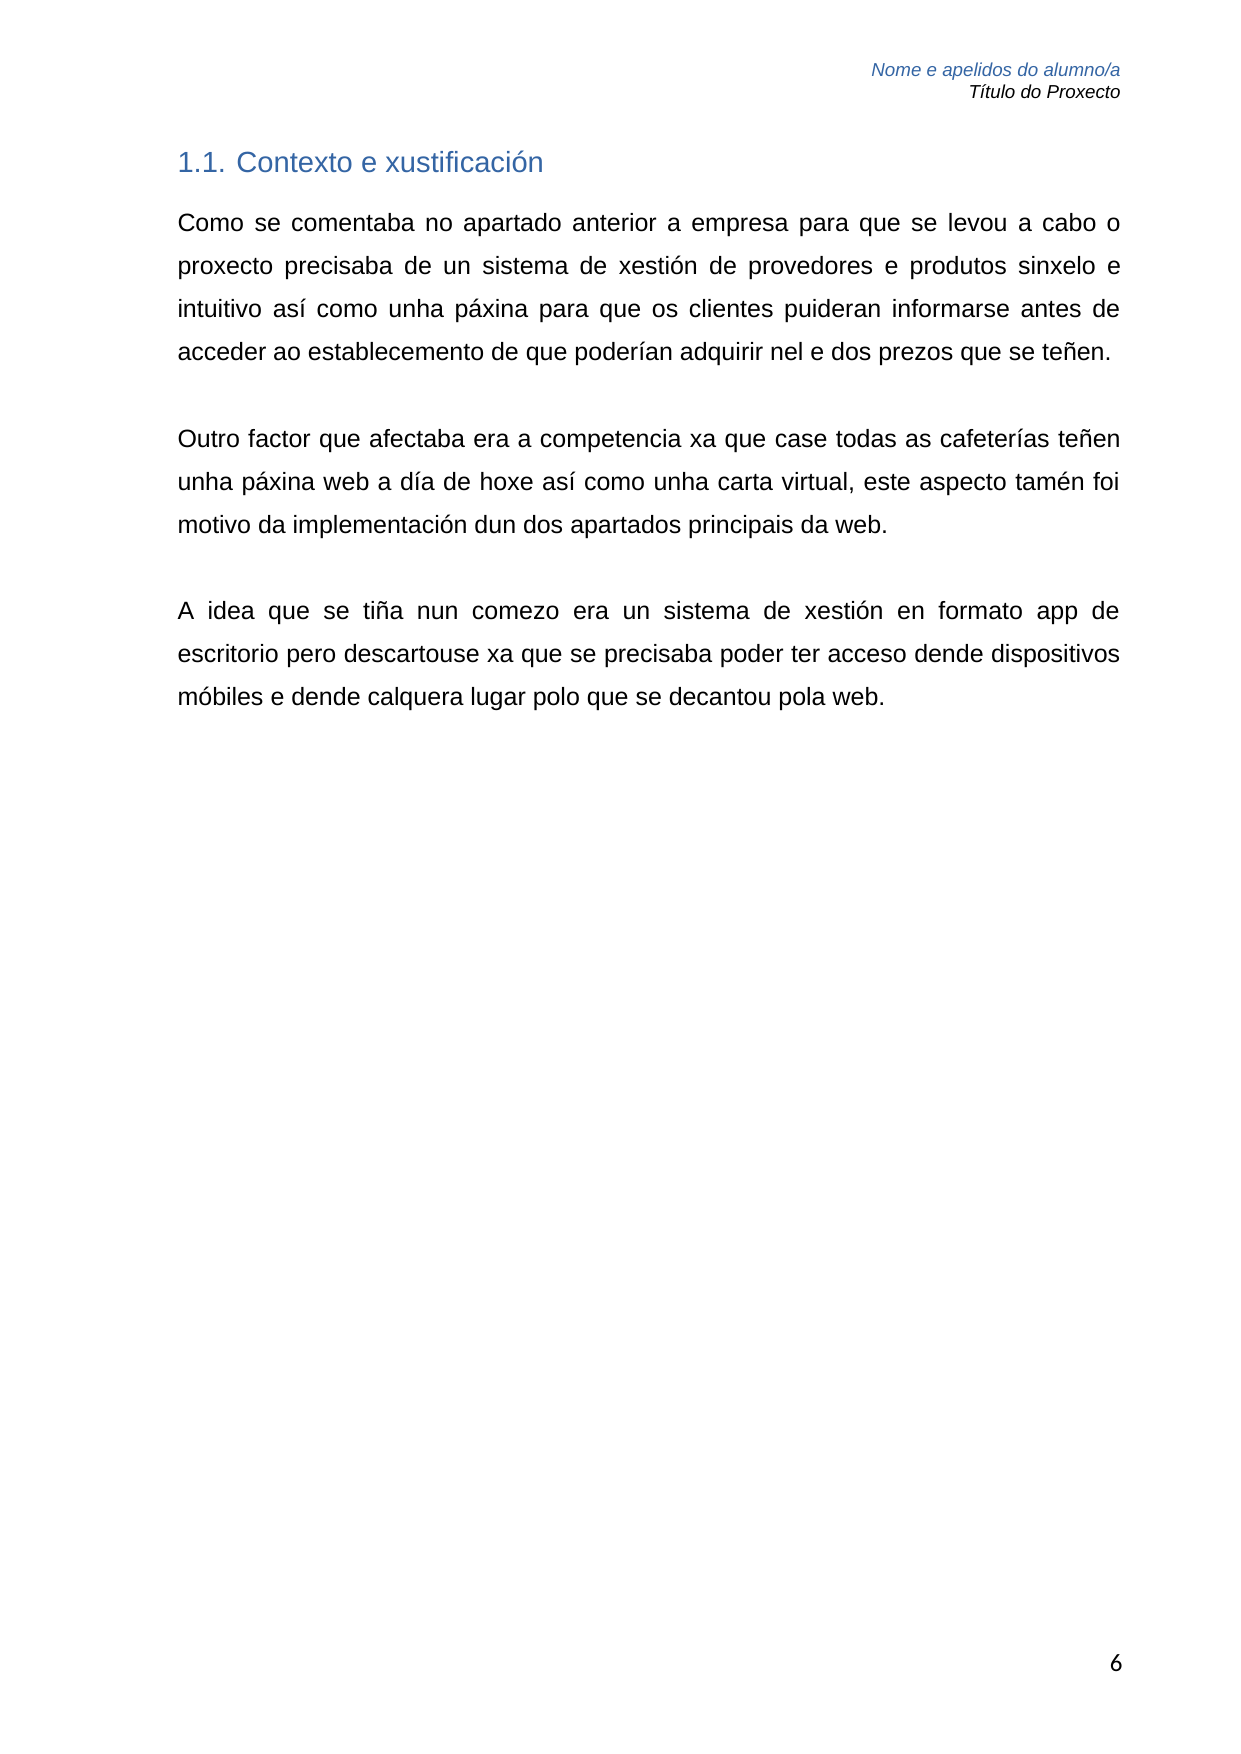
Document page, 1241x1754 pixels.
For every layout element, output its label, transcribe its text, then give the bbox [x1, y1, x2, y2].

subtitle Contexto e xustificación [177, 145, 1122, 179]
text A idea que se tiña nun comezo era un sistema de xestión en formato app de escritorio pero descartouse xa que se precisaba poder ter acceso dende dispositivos móbiles e dende calquera lugar polo que se decantou pola web. [177, 596, 1122, 711]
text Outro factor que afectaba era a competencia xa que case todas as cafeterías teñen unha páxina web a día de hoxe así como unha carta virtual, este aspecto tamén foi motivo da implementación dun dos apartados principais da web. [177, 424, 1122, 539]
text Como se comentaba no apartado anterior a empresa para que se levou a cabo o proxecto precisaba de un sistema de xestión de provedores e produtos sinxelo e intuitivo así como unha páxina para que os clientes puideran informarse antes de acceder ao establecemento de que poderían adquirir nel e dos prezos que se teñen. [177, 208, 1122, 366]
